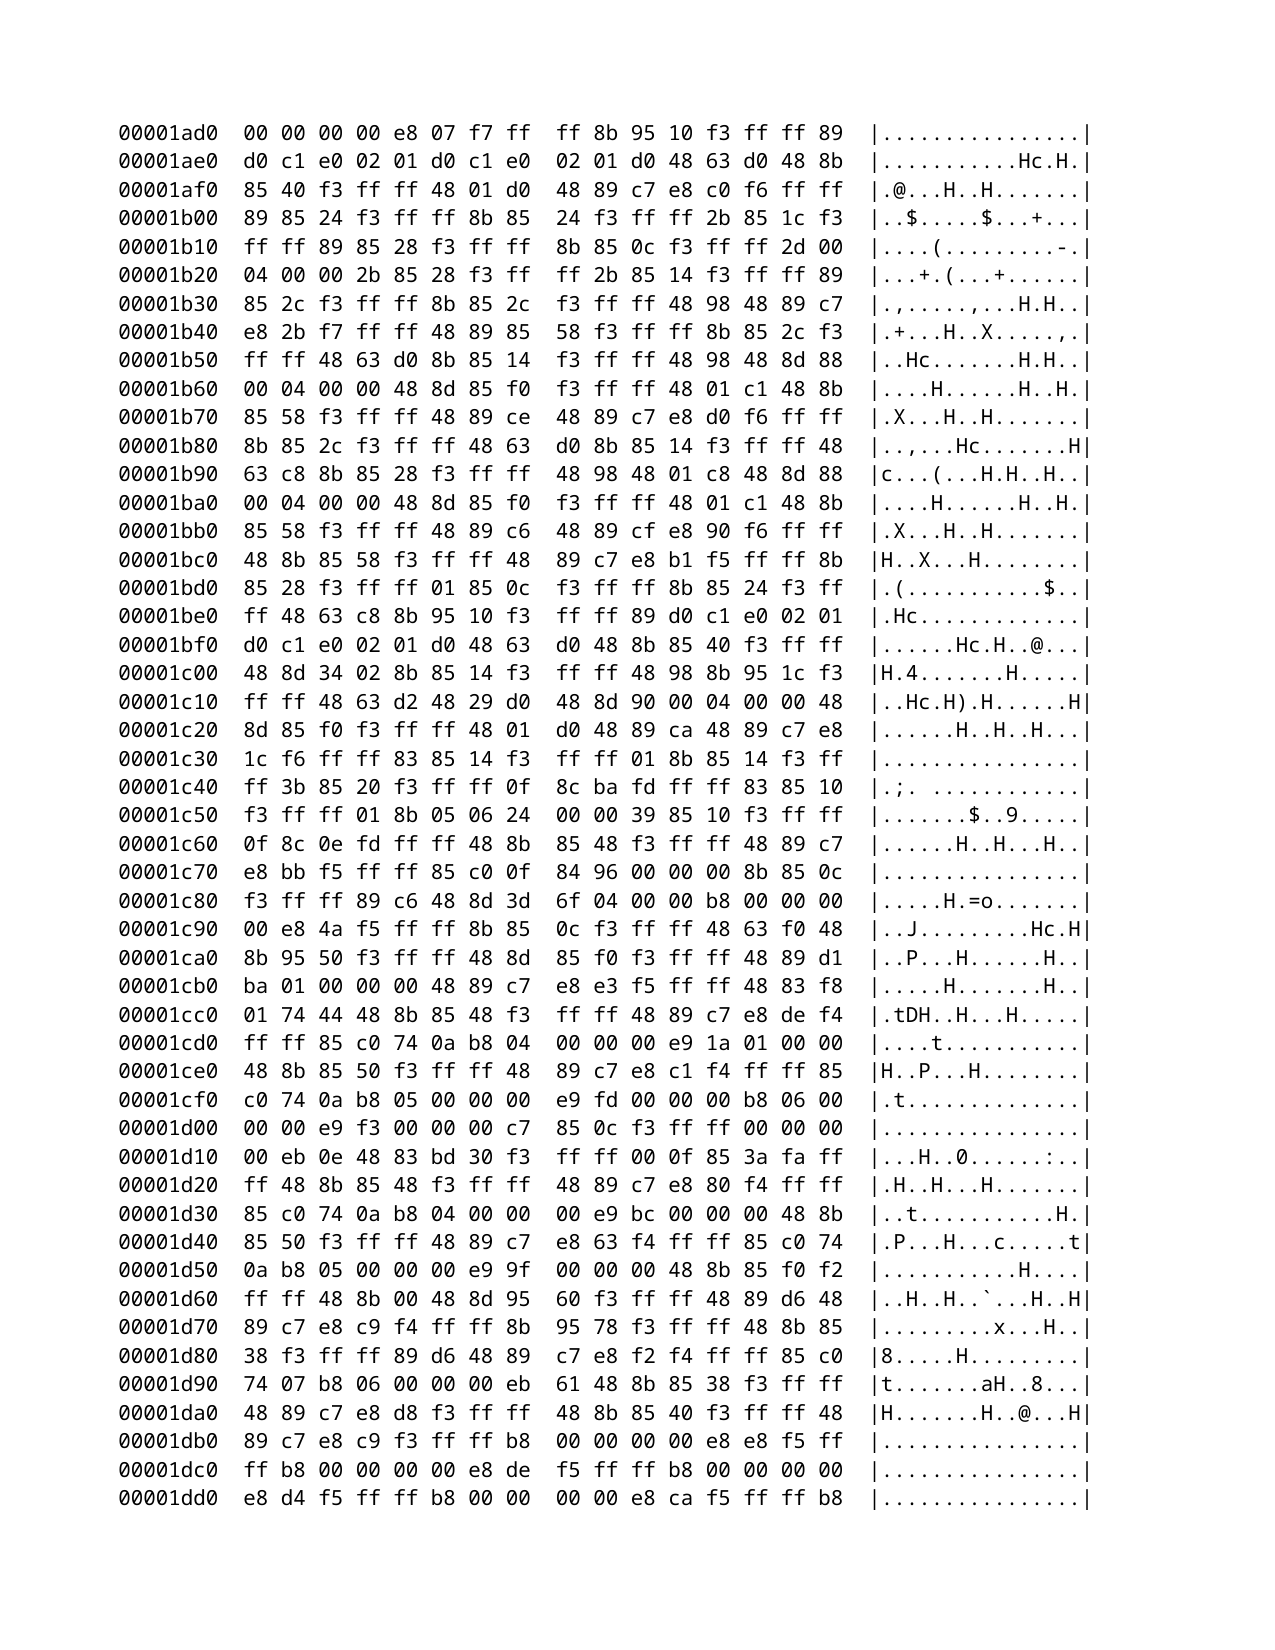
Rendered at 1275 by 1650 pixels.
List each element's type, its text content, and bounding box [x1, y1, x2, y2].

text 00001c50 f3 ff ff 01 8b 05 06 24 00 00 39 85 10 f3 ff ff |.......$..9.....| [118, 801, 1157, 829]
text 00001b20 04 00 00 2b 85 28 f3 ff ff 2b 85 14 f3 ff ff 89 |...+.(...+......| [118, 260, 1157, 289]
text 00001cf0 c0 74 0a b8 05 00 00 00 e9 fd 00 00 00 b8 06 00 |.t..............| [118, 1085, 1157, 1113]
text 00001ad0 00 00 00 00 e8 07 f7 ff ff 8b 95 10 f3 ff ff 89 |................| [118, 118, 1157, 147]
text 00001d10 00 eb 0e 48 83 bd 30 f3 ff ff 00 0f 85 3a fa ff |...H..0......:..| [118, 1142, 1157, 1170]
text 00001c60 0f 8c 0e fd ff ff 48 8b 85 48 f3 ff ff 48 89 c7 |......H..H...H..| [118, 829, 1157, 857]
text 00001d00 00 00 e9 f3 00 00 00 c7 85 0c f3 ff ff 00 00 00 |................| [118, 1113, 1157, 1142]
text 00001c20 8d 85 f0 f3 ff ff 48 01 d0 48 89 ca 48 89 c7 e8 |......H..H..H...| [118, 715, 1157, 744]
text 00001d40 85 50 f3 ff ff 48 89 c7 e8 63 f4 ff ff 85 c0 74 |.P...H...c.....t| [118, 1227, 1157, 1256]
text 00001b80 8b 85 2c f3 ff ff 48 63 d0 8b 85 14 f3 ff ff 48 |..,...Hc.......H| [118, 431, 1157, 459]
text 00001dd0 e8 d4 f5 ff ff b8 00 00 00 00 e8 ca f5 ff ff b8 |................| [118, 1483, 1157, 1512]
text 00001b30 85 2c f3 ff ff 8b 85 2c f3 ff ff 48 98 48 89 c7 |.,.....,...H.H..| [118, 289, 1157, 317]
text 00001c90 00 e8 4a f5 ff ff 8b 85 0c f3 ff ff 48 63 f0 48 |..J.........Hc.H| [118, 914, 1157, 943]
text 00001d50 0a b8 05 00 00 00 e9 9f 00 00 00 48 8b 85 f0 f2 |...........H....| [118, 1256, 1157, 1284]
text 00001c00 48 8d 34 02 8b 85 14 f3 ff ff 48 98 8b 95 1c f3 |H.4.......H.....| [118, 658, 1157, 687]
text 00001d90 74 07 b8 06 00 00 00 eb 61 48 8b 85 38 f3 ff ff |t.......aH..8...| [118, 1369, 1157, 1398]
text 00001d60 ff ff 48 8b 00 48 8d 95 60 f3 ff ff 48 89 d6 48 |..H..H..`...H..H| [118, 1284, 1157, 1312]
text 00001c30 1c f6 ff ff 83 85 14 f3 ff ff 01 8b 85 14 f3 ff |................| [118, 744, 1157, 772]
text 00001cd0 ff ff 85 c0 74 0a b8 04 00 00 00 e9 1a 01 00 00 |....t...........| [118, 1028, 1157, 1057]
text 00001be0 ff 48 63 c8 8b 95 10 f3 ff ff 89 d0 c1 e0 02 01 |.Hc.............| [118, 602, 1157, 630]
text 00001db0 89 c7 e8 c9 f3 ff ff b8 00 00 00 00 e8 e8 f5 ff |................| [118, 1426, 1157, 1455]
text 00001cb0 ba 01 00 00 00 48 89 c7 e8 e3 f5 ff ff 48 83 f8 |.....H.......H..| [118, 971, 1157, 1000]
text 00001b70 85 58 f3 ff ff 48 89 ce 48 89 c7 e8 d0 f6 ff ff |.X...H..H.......| [118, 402, 1157, 431]
text 00001c70 e8 bb f5 ff ff 85 c0 0f 84 96 00 00 00 8b 85 0c |................| [118, 857, 1157, 886]
text 00001b10 ff ff 89 85 28 f3 ff ff 8b 85 0c f3 ff ff 2d 00 |....(.........-.| [118, 232, 1157, 260]
text 00001ca0 8b 95 50 f3 ff ff 48 8d 85 f0 f3 ff ff 48 89 d1 |..P...H......H..| [118, 943, 1157, 971]
text 00001ba0 00 04 00 00 48 8d 85 f0 f3 ff ff 48 01 c1 48 8b |....H......H..H.| [118, 488, 1157, 516]
text 00001b50 ff ff 48 63 d0 8b 85 14 f3 ff ff 48 98 48 8d 88 |..Hc.......H.H..| [118, 346, 1157, 374]
text 00001ce0 48 8b 85 50 f3 ff ff 48 89 c7 e8 c1 f4 ff ff 85 |H..P...H........| [118, 1057, 1157, 1085]
text 00001d20 ff 48 8b 85 48 f3 ff ff 48 89 c7 e8 80 f4 ff ff |.H..H...H.......| [118, 1170, 1157, 1199]
text 00001bd0 85 28 f3 ff ff 01 85 0c f3 ff ff 8b 85 24 f3 ff |.(...........$..| [118, 573, 1157, 602]
text 00001d30 85 c0 74 0a b8 04 00 00 00 e9 bc 00 00 00 48 8b |..t...........H.| [118, 1199, 1157, 1227]
text 00001cc0 01 74 44 48 8b 85 48 f3 ff ff 48 89 c7 e8 de f4 |.tDH..H...H.....| [118, 1000, 1157, 1028]
text 00001b00 89 85 24 f3 ff ff 8b 85 24 f3 ff ff 2b 85 1c f3 |..$.....$...+...| [118, 203, 1157, 232]
text 00001da0 48 89 c7 e8 d8 f3 ff ff 48 8b 85 40 f3 ff ff 48 |H.......H..@...H| [118, 1398, 1157, 1426]
text 00001ae0 d0 c1 e0 02 01 d0 c1 e0 02 01 d0 48 63 d0 48 8b |...........Hc.H.| [118, 147, 1157, 175]
text 00001c10 ff ff 48 63 d2 48 29 d0 48 8d 90 00 04 00 00 48 |..Hc.H).H......H| [118, 687, 1157, 715]
text 00001d80 38 f3 ff ff 89 d6 48 89 c7 e8 f2 f4 ff ff 85 c0 |8.....H.........| [118, 1341, 1157, 1369]
text 00001bb0 85 58 f3 ff ff 48 89 c6 48 89 cf e8 90 f6 ff ff |.X...H..H.......| [118, 516, 1157, 545]
text 00001bf0 d0 c1 e0 02 01 d0 48 63 d0 48 8b 85 40 f3 ff ff |......Hc.H..@...| [118, 630, 1157, 658]
text 00001bc0 48 8b 85 58 f3 ff ff 48 89 c7 e8 b1 f5 ff ff 8b |H..X...H........| [118, 545, 1157, 573]
text 00001b60 00 04 00 00 48 8d 85 f0 f3 ff ff 48 01 c1 48 8b |....H......H..H.| [118, 374, 1157, 402]
text 00001b40 e8 2b f7 ff ff 48 89 85 58 f3 ff ff 8b 85 2c f3 |.+...H..X.....,.| [118, 317, 1157, 346]
text 00001af0 85 40 f3 ff ff 48 01 d0 48 89 c7 e8 c0 f6 ff ff |.@...H..H.......| [118, 175, 1157, 203]
text 00001c40 ff 3b 85 20 f3 ff ff 0f 8c ba fd ff ff 83 85 10 |.;. ............| [118, 772, 1157, 801]
text 00001d70 89 c7 e8 c9 f4 ff ff 8b 95 78 f3 ff ff 48 8b 85 |.........x...H..| [118, 1312, 1157, 1341]
text 00001b90 63 c8 8b 85 28 f3 ff ff 48 98 48 01 c8 48 8d 88 |c...(...H.H..H..| [118, 459, 1157, 488]
text 00001c80 f3 ff ff 89 c6 48 8d 3d 6f 04 00 00 b8 00 00 00 |.....H.=o.......| [118, 886, 1157, 914]
text 00001dc0 ff b8 00 00 00 00 e8 de f5 ff ff b8 00 00 00 00 |................| [118, 1455, 1157, 1483]
